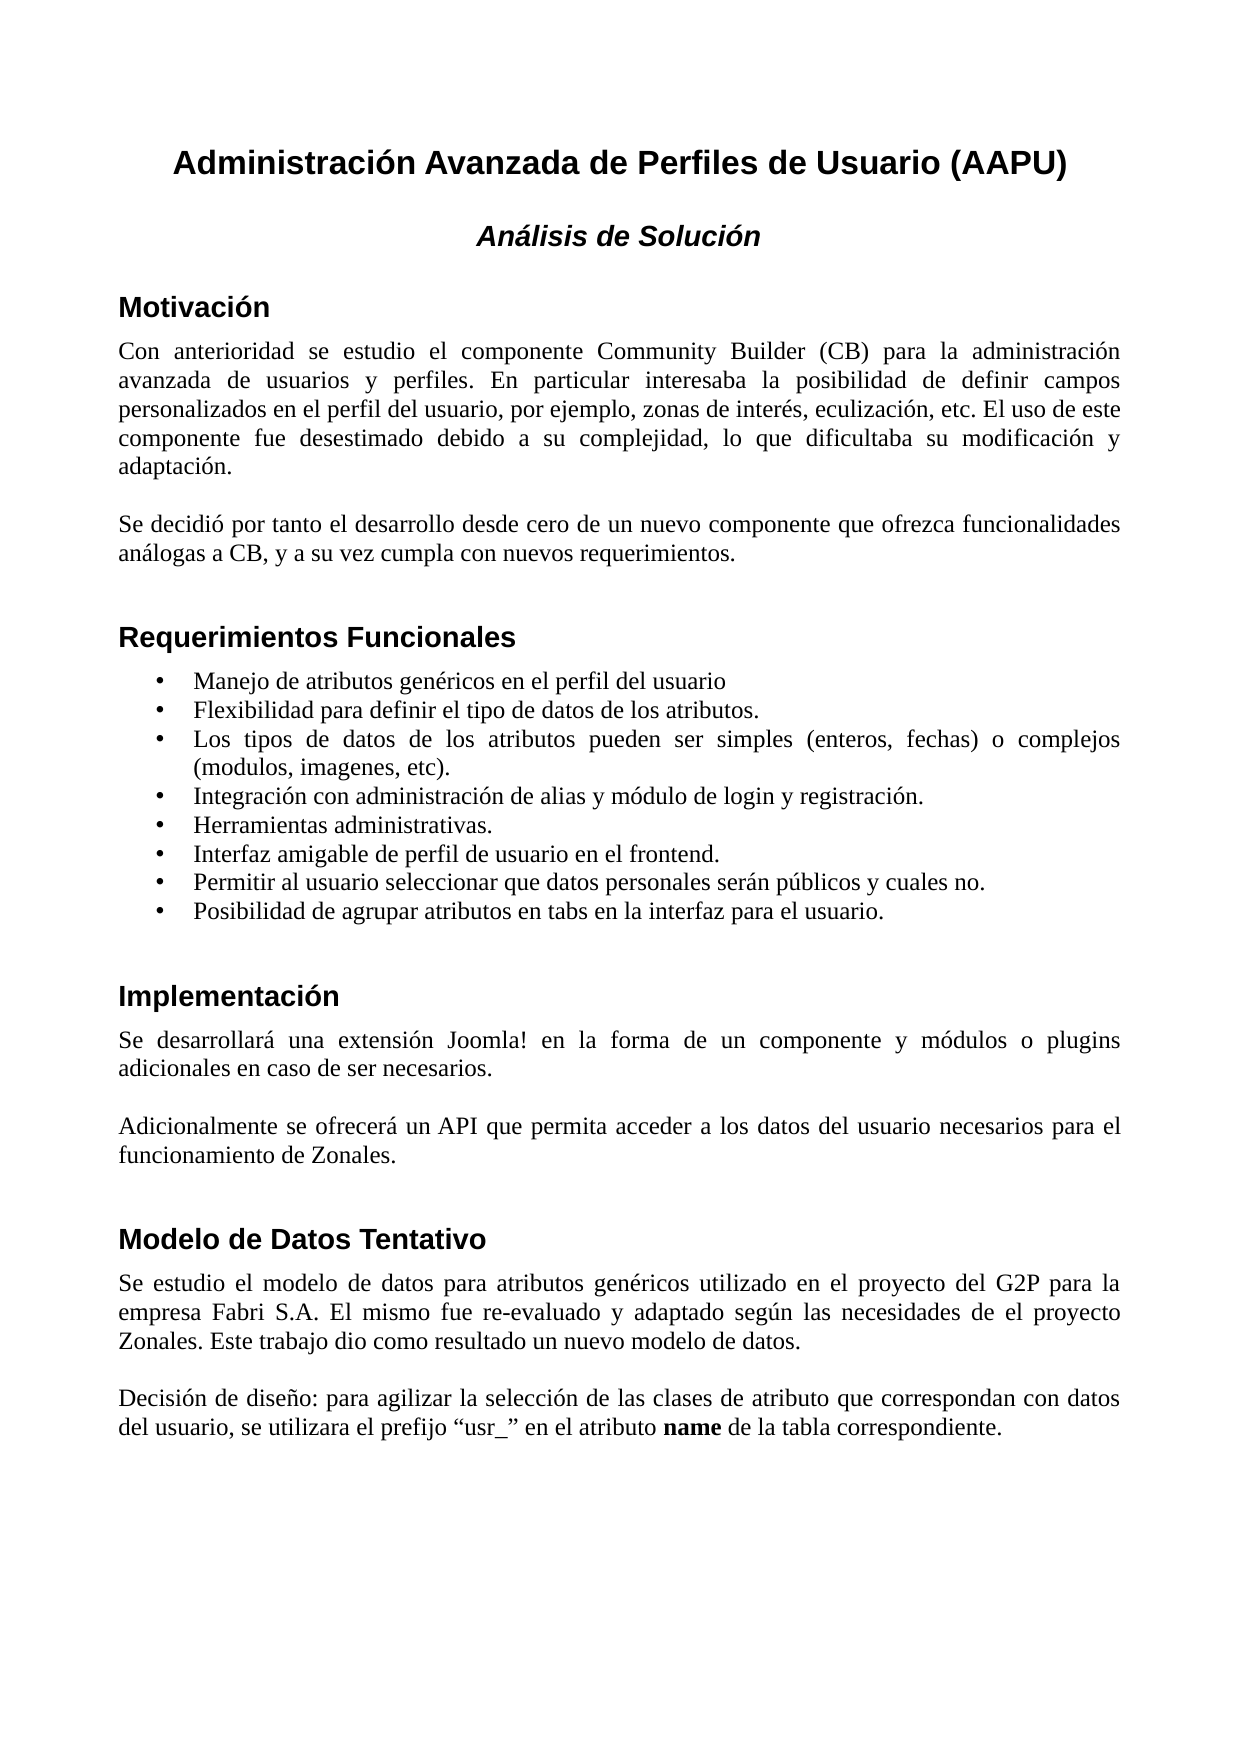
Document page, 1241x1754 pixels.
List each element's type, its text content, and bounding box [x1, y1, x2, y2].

subtitle Implementación [118, 979, 1122, 1012]
text Se decidió por tanto el desarrollo desde cero de un nuevo componente que ofrezca funcionalidades análogas a CB, y a su vez cumpla con nuevos requerimientos. [118, 509, 1122, 566]
list Flexibilidad para definir el tipo de datos de los atributos. [156, 695, 1122, 724]
list Posibilidad de agrupar atributos en tabs en la interfaz para el usuario. [156, 896, 1122, 925]
list Los tipos de datos de los atributos pueden ser simples (enteros, fechas) o complejos (modulos, imagenes, etc). [156, 724, 1122, 781]
text Se estudio el modelo de datos para atributos genéricos utilizado en el proyecto del G2P para la empresa Fabri S.A. El mismo fue re-evaluado y adaptado según las necesidades de el proyecto Zonales. Este trabajo dio como resultado un nuevo modelo de datos. [118, 1268, 1122, 1354]
text Adicionalmente se ofrecerá un API que permita acceder a los datos del usuario necesarios para el funcionamiento de Zonales. [118, 1111, 1122, 1168]
list Integración con administración de alias y módulo de login y registración. [156, 781, 1122, 810]
subtitle Requerimientos Funcionales [118, 620, 1122, 654]
list Permitir al usuario seleccionar que datos personales serán públicos y cuales no. [156, 867, 1122, 896]
subtitle Administración Avanzada de Perfiles de Usuario (AAPU) [118, 143, 1122, 182]
text Con anterioridad se estudio el componente Community Builder (CB) para la administración avanzada de usuarios y perfiles. En particular interesaba la posibilidad de definir campos personalizados en el perfil del usuario, por ejemplo, zonas de interés, eculización, etc. El uso de este componente fue desestimado debido a su complejidad, lo que dificultaba su modificación y adaptación. [118, 336, 1122, 480]
list Herramientas administrativas. [156, 810, 1122, 839]
list Interfaz amigable de perfil de usuario en el frontend. [156, 839, 1122, 867]
subtitle Motivación [118, 290, 1122, 324]
list Manejo de atributos genéricos en el perfil del usuario [156, 666, 1122, 695]
text Decisión de diseño: para agilizar la selección de las clases de atributo que correspondan con datos del usuario, se utilizara el prefijo “usr_” en el atributo name de la tabla correspondiente. [118, 1383, 1122, 1441]
text Se desarrollará una extensión Joomla! en la forma de un componente y módulos o plugins adicionales en caso de ser necesarios. [118, 1025, 1122, 1082]
subtitle Modelo de Datos Tentativo [118, 1222, 1122, 1256]
subtitle Análisis de Solución [118, 219, 1122, 253]
